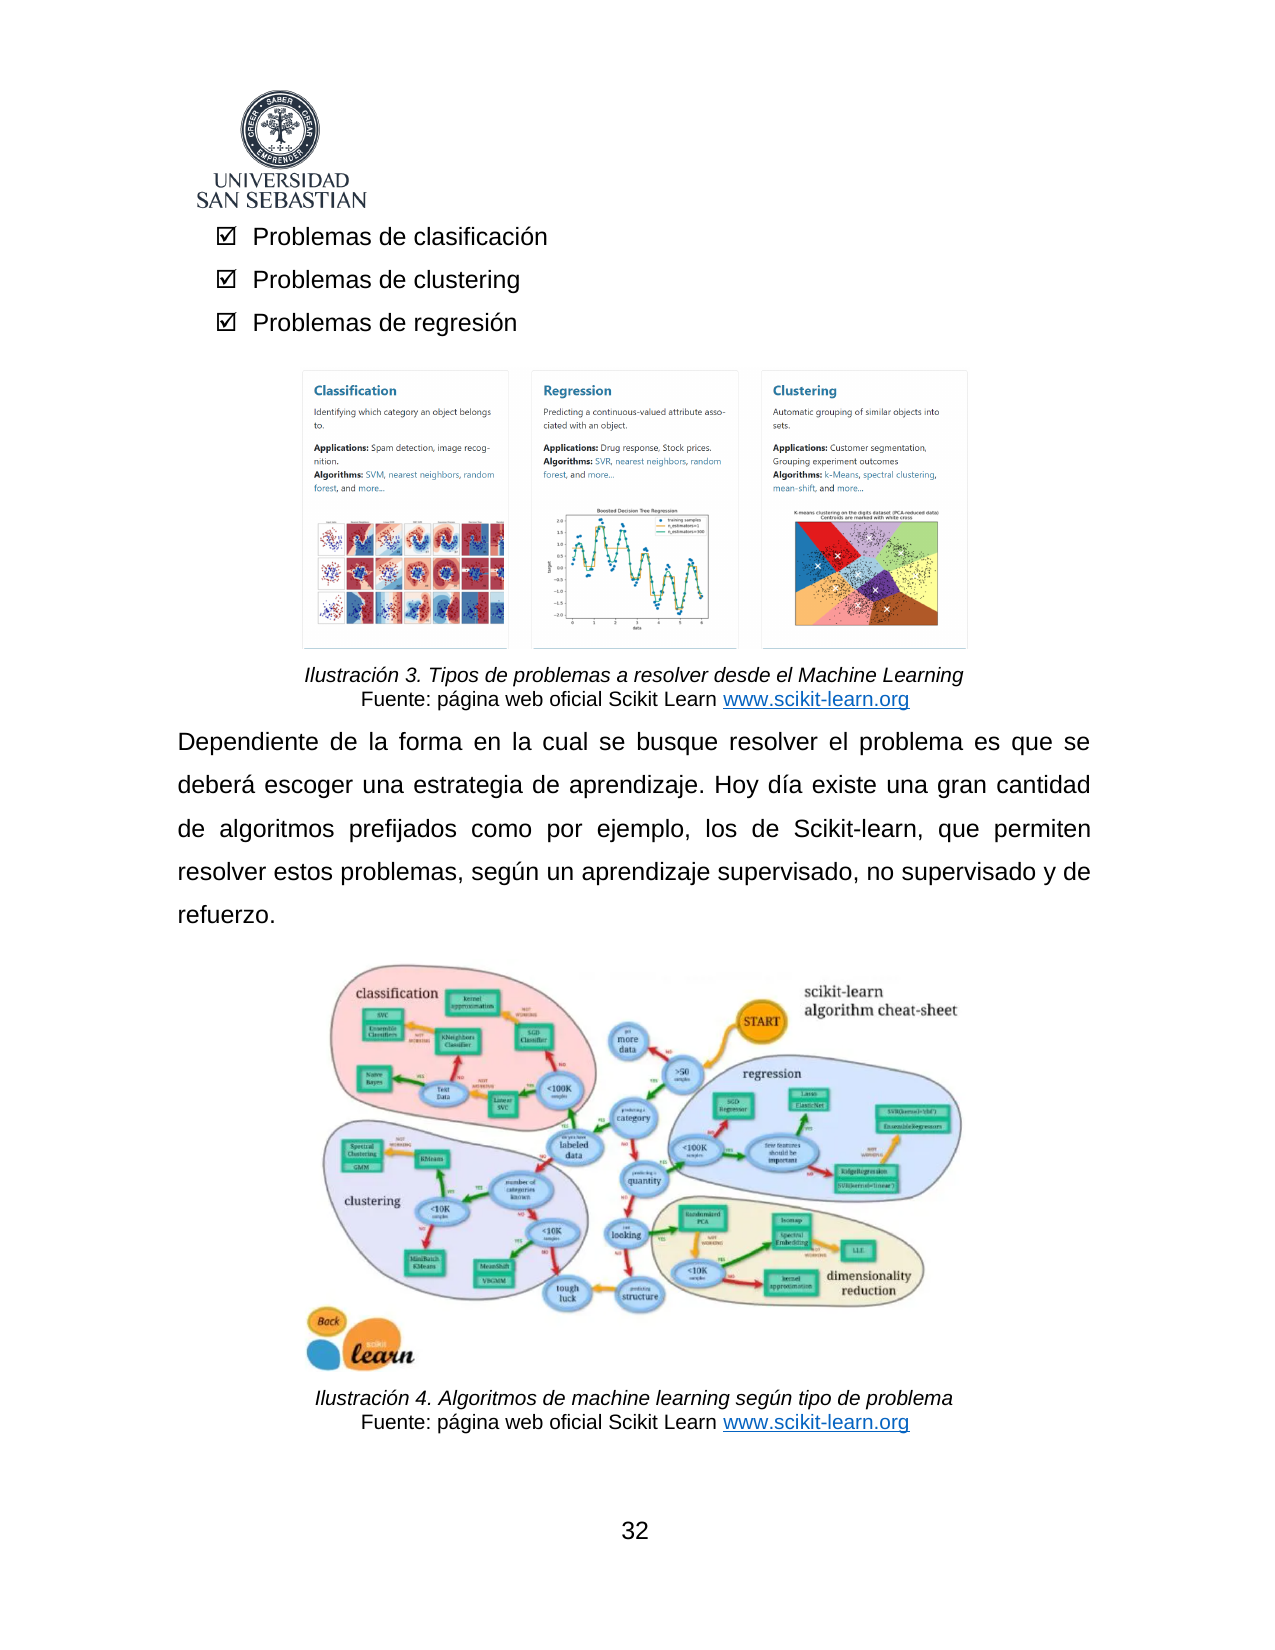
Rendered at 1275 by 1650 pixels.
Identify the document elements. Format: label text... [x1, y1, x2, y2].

picture [299, 367, 971, 649]
text Dependiente de la forma en la cual se busque resolver el problema es que se deberá escoger una estrategia de aprendizaje. Hoy día existe una gran cantidad de algoritmos prefijados como por ejemplo, los de Scikit-learn, que permiten resolver estos problemas, según un aprendizaje supervisado, no supervisado y de refuerzo. [177, 727, 1093, 928]
text Ilustración 4. Algoritmos de machine learning según tipo de problema [177, 1386, 1093, 1410]
list Problemas de regresión [215, 308, 1093, 337]
picture [177, 76, 387, 222]
list Problemas de clustering [215, 265, 1093, 294]
picture [304, 959, 966, 1372]
text Fuente: página web oficial Scikit Learn www.scikit-learn.org [177, 1410, 1093, 1434]
text Fuente: página web oficial Scikit Learn www.scikit-learn.org [177, 687, 1093, 711]
text Ilustración 3. Tipos de problemas a resolver desde el Machine Learning [177, 663, 1093, 687]
list Problemas de clasificación [215, 222, 1093, 250]
